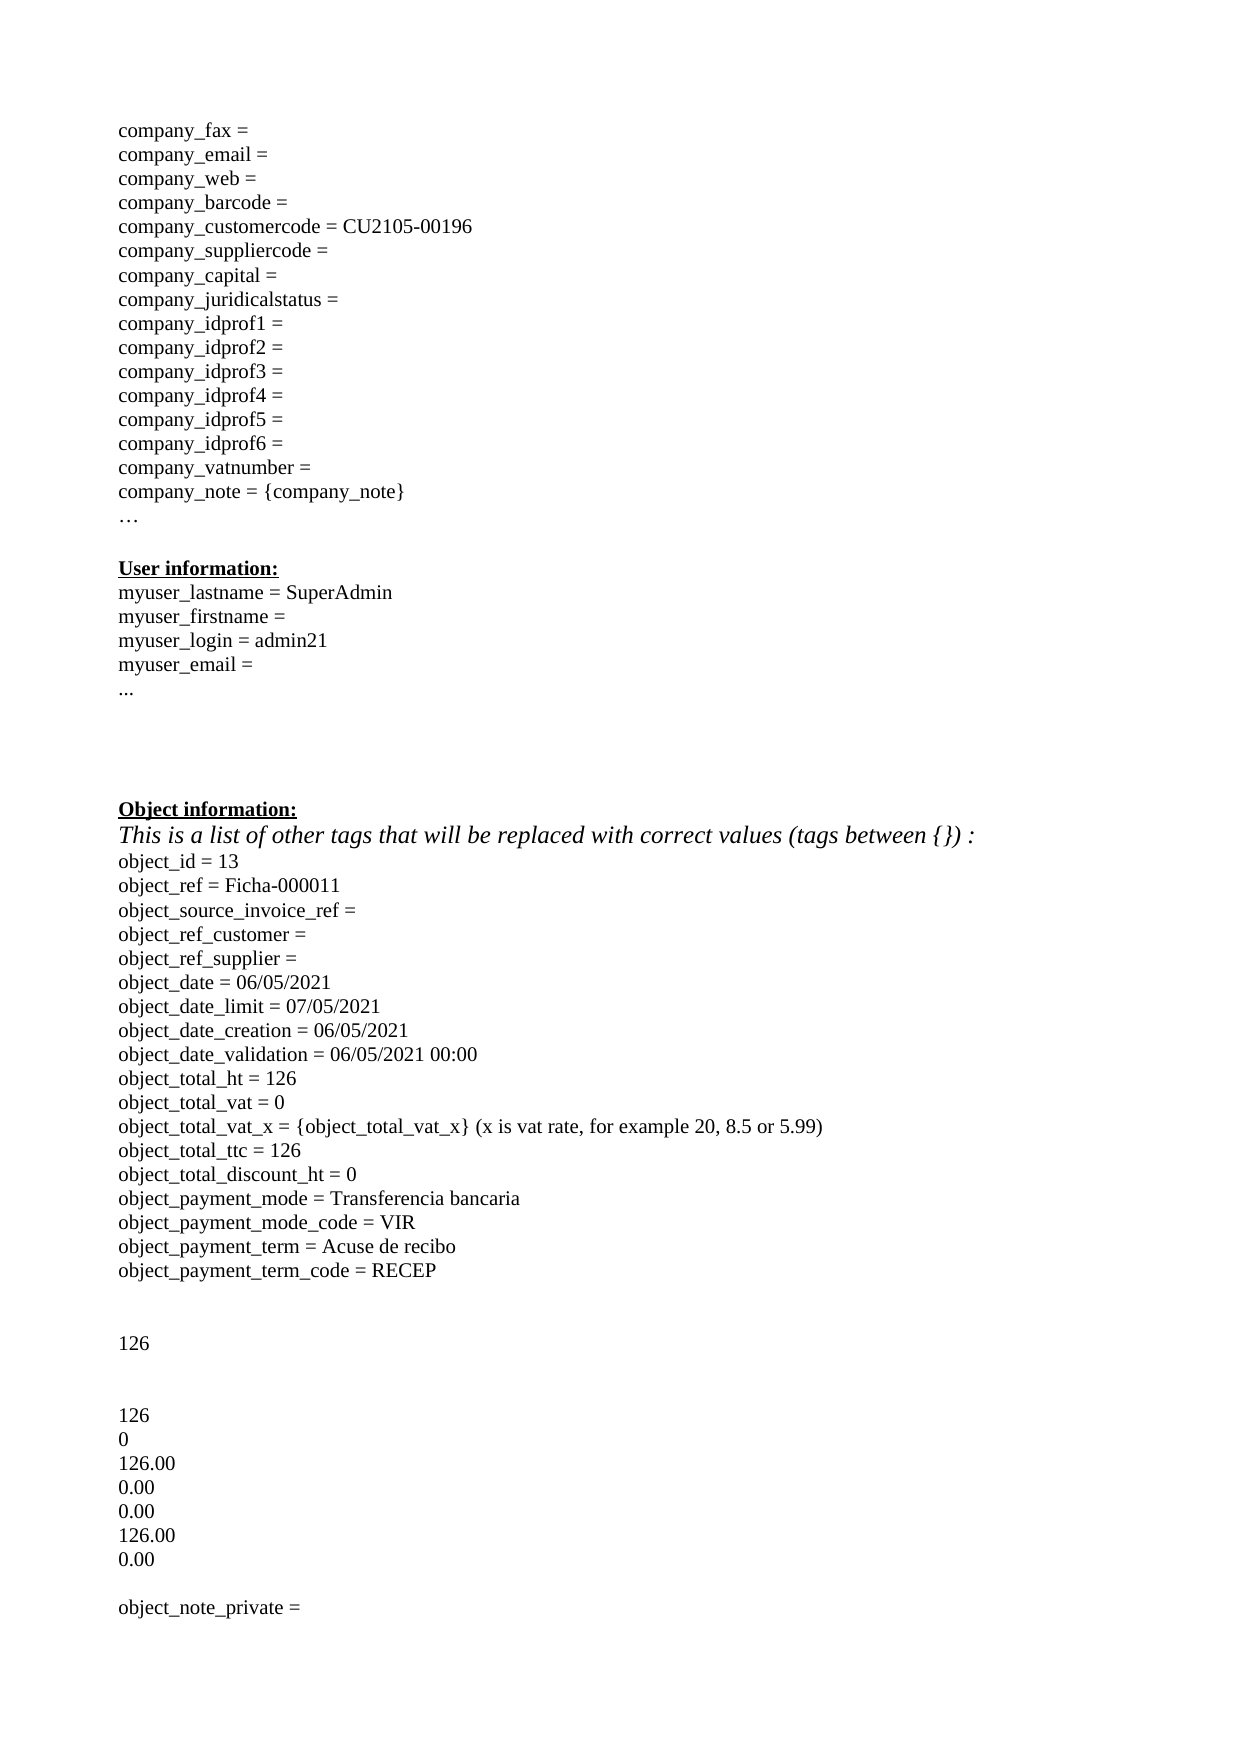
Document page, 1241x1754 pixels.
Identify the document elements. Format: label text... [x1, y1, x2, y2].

text 126 [118, 1403, 1122, 1427]
text company_customercode = CU2105-00196 [118, 214, 1122, 238]
text object_total_ttc = 126 [118, 1138, 1122, 1162]
text object_source_invoice_ref = [118, 897, 1122, 922]
text object_total_vat_x = {object_total_vat_x} (x is vat rate, for example 20, 8.5 or 5.99) [118, 1114, 1122, 1138]
text object_ref_supplier = [118, 946, 1122, 970]
text company_idprof2 = [118, 335, 1122, 359]
text This is a list of other tags that will be replaced with correct values (tags between {}) : [118, 821, 1122, 849]
text Object information: [118, 797, 1122, 821]
text 126.00 [118, 1523, 1122, 1547]
text myuser_email = [118, 652, 1122, 676]
text 126 [118, 1331, 1122, 1355]
text company_idprof4 = [118, 383, 1122, 407]
text 126.00 [118, 1451, 1122, 1475]
text object_total_vat = 0 [118, 1090, 1122, 1114]
text object_ref_customer = [118, 922, 1122, 946]
text 0.00 [118, 1475, 1122, 1499]
text … [118, 503, 1122, 527]
text 0.00 [118, 1547, 1122, 1571]
text company_juridicalstatus = [118, 287, 1122, 311]
text object_payment_term = Acuse de recibo [118, 1234, 1122, 1258]
text myuser_lastname = SuperAdmin [118, 580, 1122, 604]
text myuser_firstname = [118, 604, 1122, 628]
text object_id = 13 [118, 849, 1122, 873]
text object_payment_term_code = RECEP [118, 1258, 1122, 1282]
text object_date = 06/05/2021 [118, 970, 1122, 994]
text object_payment_mode = Transferencia bancaria [118, 1186, 1122, 1210]
text object_date_validation = 06/05/2021 00:00 [118, 1042, 1122, 1066]
text myuser_login = admin21 [118, 628, 1122, 652]
text 0 [118, 1427, 1122, 1451]
text object_payment_mode_code = VIR [118, 1210, 1122, 1234]
text company_fax = [118, 118, 1122, 142]
text company_email = [118, 142, 1122, 166]
text company_suppliercode = [118, 238, 1122, 262]
text company_web = [118, 166, 1122, 190]
text company_idprof1 = [118, 311, 1122, 335]
text company_capital = [118, 262, 1122, 287]
text 0.00 [118, 1499, 1122, 1523]
text company_barcode = [118, 190, 1122, 214]
text company_idprof3 = [118, 359, 1122, 383]
text ... [118, 676, 1122, 700]
text object_note_private = [118, 1595, 1122, 1619]
text object_total_ht = 126 [118, 1066, 1122, 1090]
text object_date_creation = 06/05/2021 [118, 1018, 1122, 1042]
text object_total_discount_ht = 0 [118, 1162, 1122, 1186]
text company_idprof6 = [118, 431, 1122, 455]
text company_note = {company_note} [118, 479, 1122, 503]
text company_vatnumber = [118, 455, 1122, 479]
text object_date_limit = 07/05/2021 [118, 994, 1122, 1018]
text object_ref = Ficha-000011 [118, 873, 1122, 897]
text User information: [118, 556, 1122, 580]
text company_idprof5 = [118, 407, 1122, 431]
